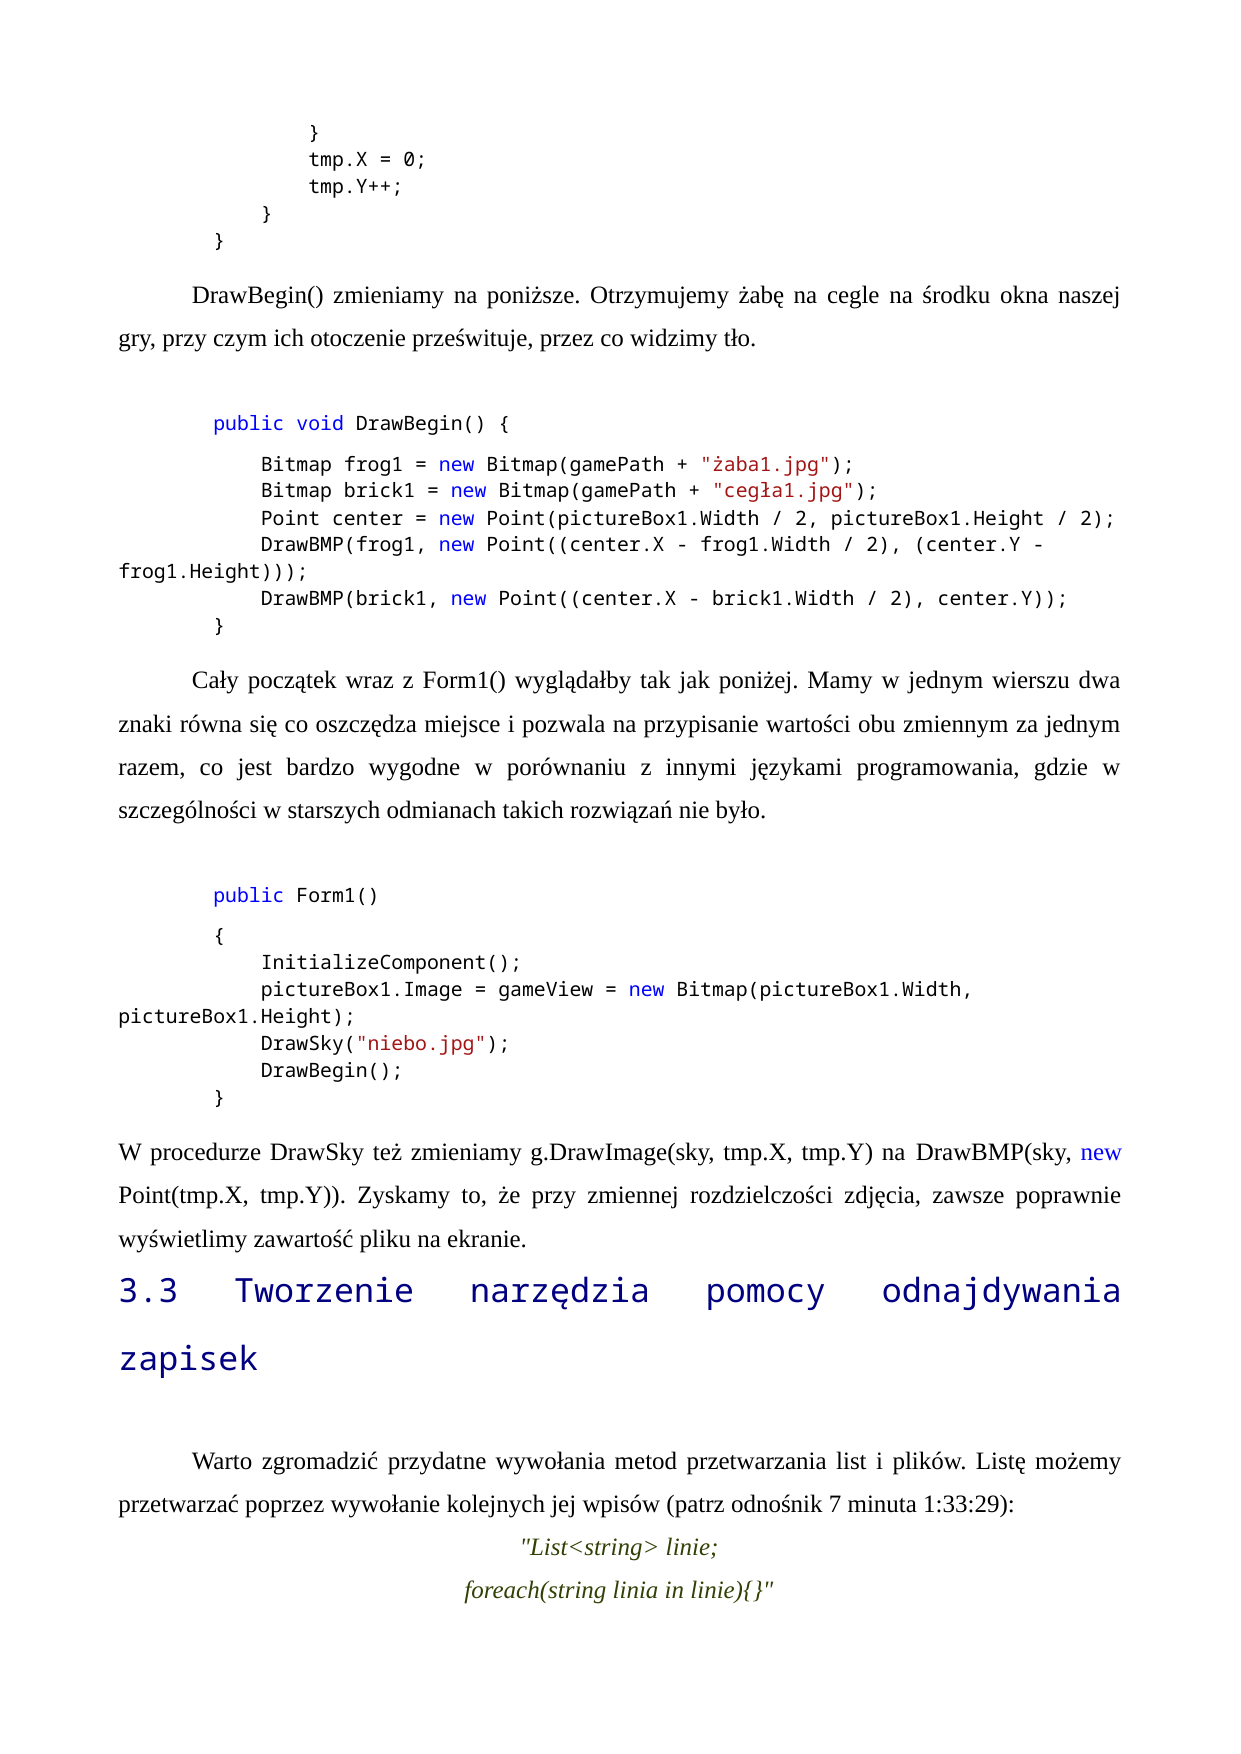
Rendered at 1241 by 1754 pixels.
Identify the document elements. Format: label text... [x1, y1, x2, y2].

text DrawBMP(brick1, new Point((center.X - brick1.Width / 2), center.Y)); [118, 585, 1122, 612]
text public void DrawBegin() { [118, 409, 1122, 436]
text tmp.Y++; [118, 172, 1122, 199]
text DrawSky("niebo.jpg"); [118, 1029, 1122, 1057]
text Point center = new Point(pictureBox1.Width / 2, pictureBox1.Height / 2); [118, 504, 1122, 531]
text } [118, 226, 1122, 253]
text } [118, 1083, 1122, 1111]
text } [118, 118, 1122, 145]
text public Form1() [118, 881, 1122, 908]
text Warto zgromadzić przydatne wywołania metod przetwarzania list i plików. Listę możemy przetwarzać poprzez wywołanie kolejnych jej wpisów (patrz odnośnik 7 minuta 1:33:29): [118, 1446, 1122, 1518]
text { [118, 922, 1122, 949]
text InitializeComponent(); [118, 949, 1122, 976]
text W procedurze DrawSky też zmieniamy g.DrawImage(sky, tmp.X, tmp.Y) na DrawBMP(sky, new Point(tmp.X, tmp.Y)). Zyskamy to, że przy zmiennej rozdzielczości zdjęcia, zawsze poprawnie wyświetlimy zawartość pliku na ekranie. [118, 1137, 1122, 1252]
text Bitmap frog1 = new Bitmap(gamePath + "żaba1.jpg"); [118, 450, 1122, 477]
text Bitmap brick1 = new Bitmap(gamePath + "cegła1.jpg"); [118, 477, 1122, 504]
text DrawBegin() zmieniamy na poniższe. Otrzymujemy żabę na cegle na środku okna naszej gry, przy czym ich otoczenie prześwituje, przez co widzimy tło. [118, 280, 1122, 352]
text pictureBox1.Image = gameView = new Bitmap(pictureBox1.Width, pictureBox1.Height); [118, 976, 1122, 1029]
text DrawBegin(); [118, 1057, 1122, 1083]
text tmp.X = 0; [118, 145, 1122, 172]
text } [118, 199, 1122, 226]
text 3.3 Tworzenie narzędzia pomocy odnajdywania zapisek [118, 1267, 1122, 1380]
text foreach(string linia in linie){}" [118, 1576, 1122, 1604]
text DrawBMP(frog1, new Point((center.X - frog1.Width / 2), (center.Y - frog1.Height))); [118, 531, 1122, 585]
text } [118, 612, 1122, 639]
text Cały początek wraz z Form1() wyglądałby tak jak poniżej. Mamy w jednym wierszu dwa znaki równa się co oszczędza miejsce i pozwala na przypisanie wartości obu zmiennym za jednym razem, co jest bardzo wygodne w porównaniu z innymi językami programowania, gdzie w szczególności w starszych odmianach takich rozwiązań nie było. [118, 666, 1122, 824]
text "List<string> linie; [118, 1532, 1122, 1561]
